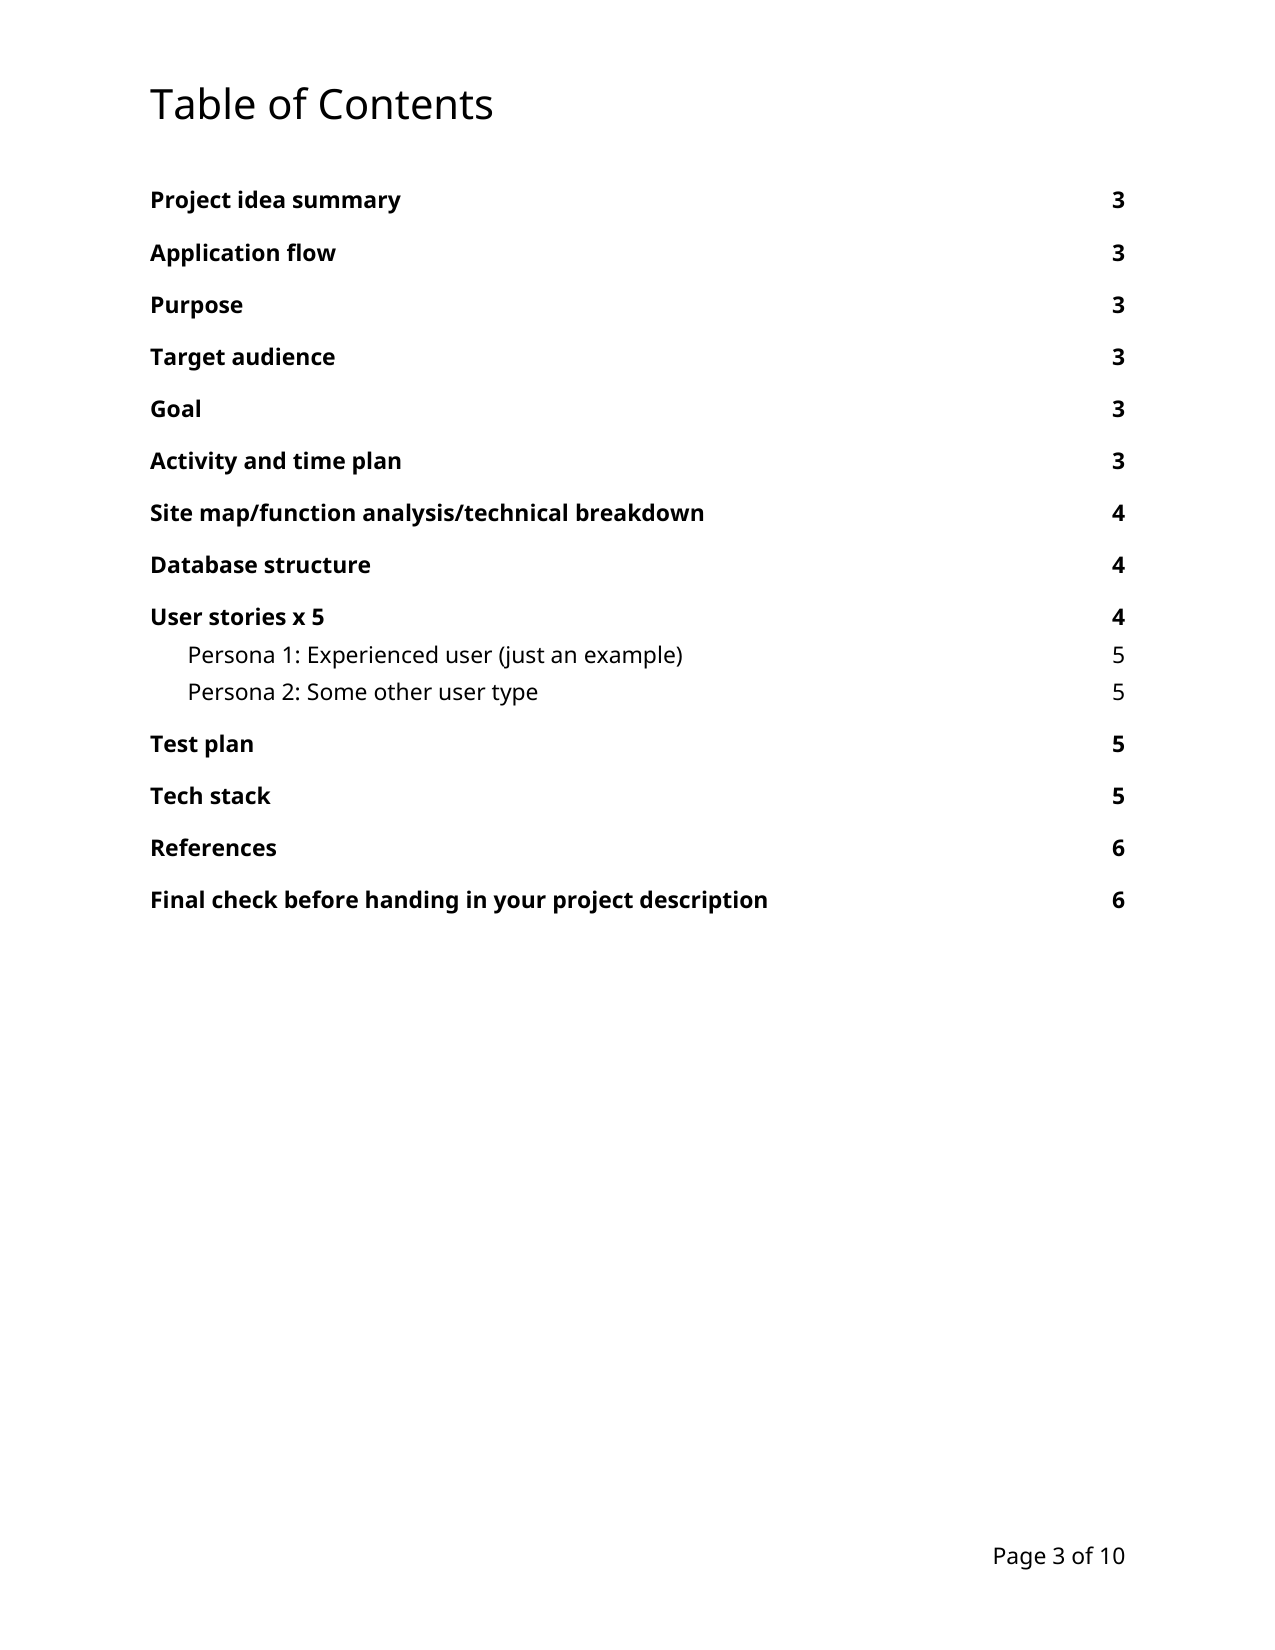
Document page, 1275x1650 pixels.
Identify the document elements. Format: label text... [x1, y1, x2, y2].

text Project idea summary 3 [150, 184, 1125, 216]
text Site map/function analysis/technical breakdown 4 [150, 497, 1125, 528]
text User stories x 5 4 [150, 601, 1125, 632]
text Activity and time plan 3 [150, 445, 1125, 476]
text Target audience 3 [150, 341, 1125, 372]
text Purpose 3 [150, 289, 1125, 320]
text Persona 1: Experienced user (just an example) 5 [187, 639, 1125, 670]
text Goal 3 [150, 393, 1125, 424]
text Persona 2: Some other user type 5 [187, 676, 1125, 707]
text Table of Contents [150, 75, 1125, 132]
text Final check before handing in your project description 6 [150, 884, 1125, 916]
text Tech stack 5 [150, 780, 1125, 812]
text Application flow 3 [150, 237, 1125, 268]
text References 6 [150, 832, 1125, 864]
text Test plan 5 [150, 728, 1125, 759]
text Database structure 4 [150, 549, 1125, 580]
